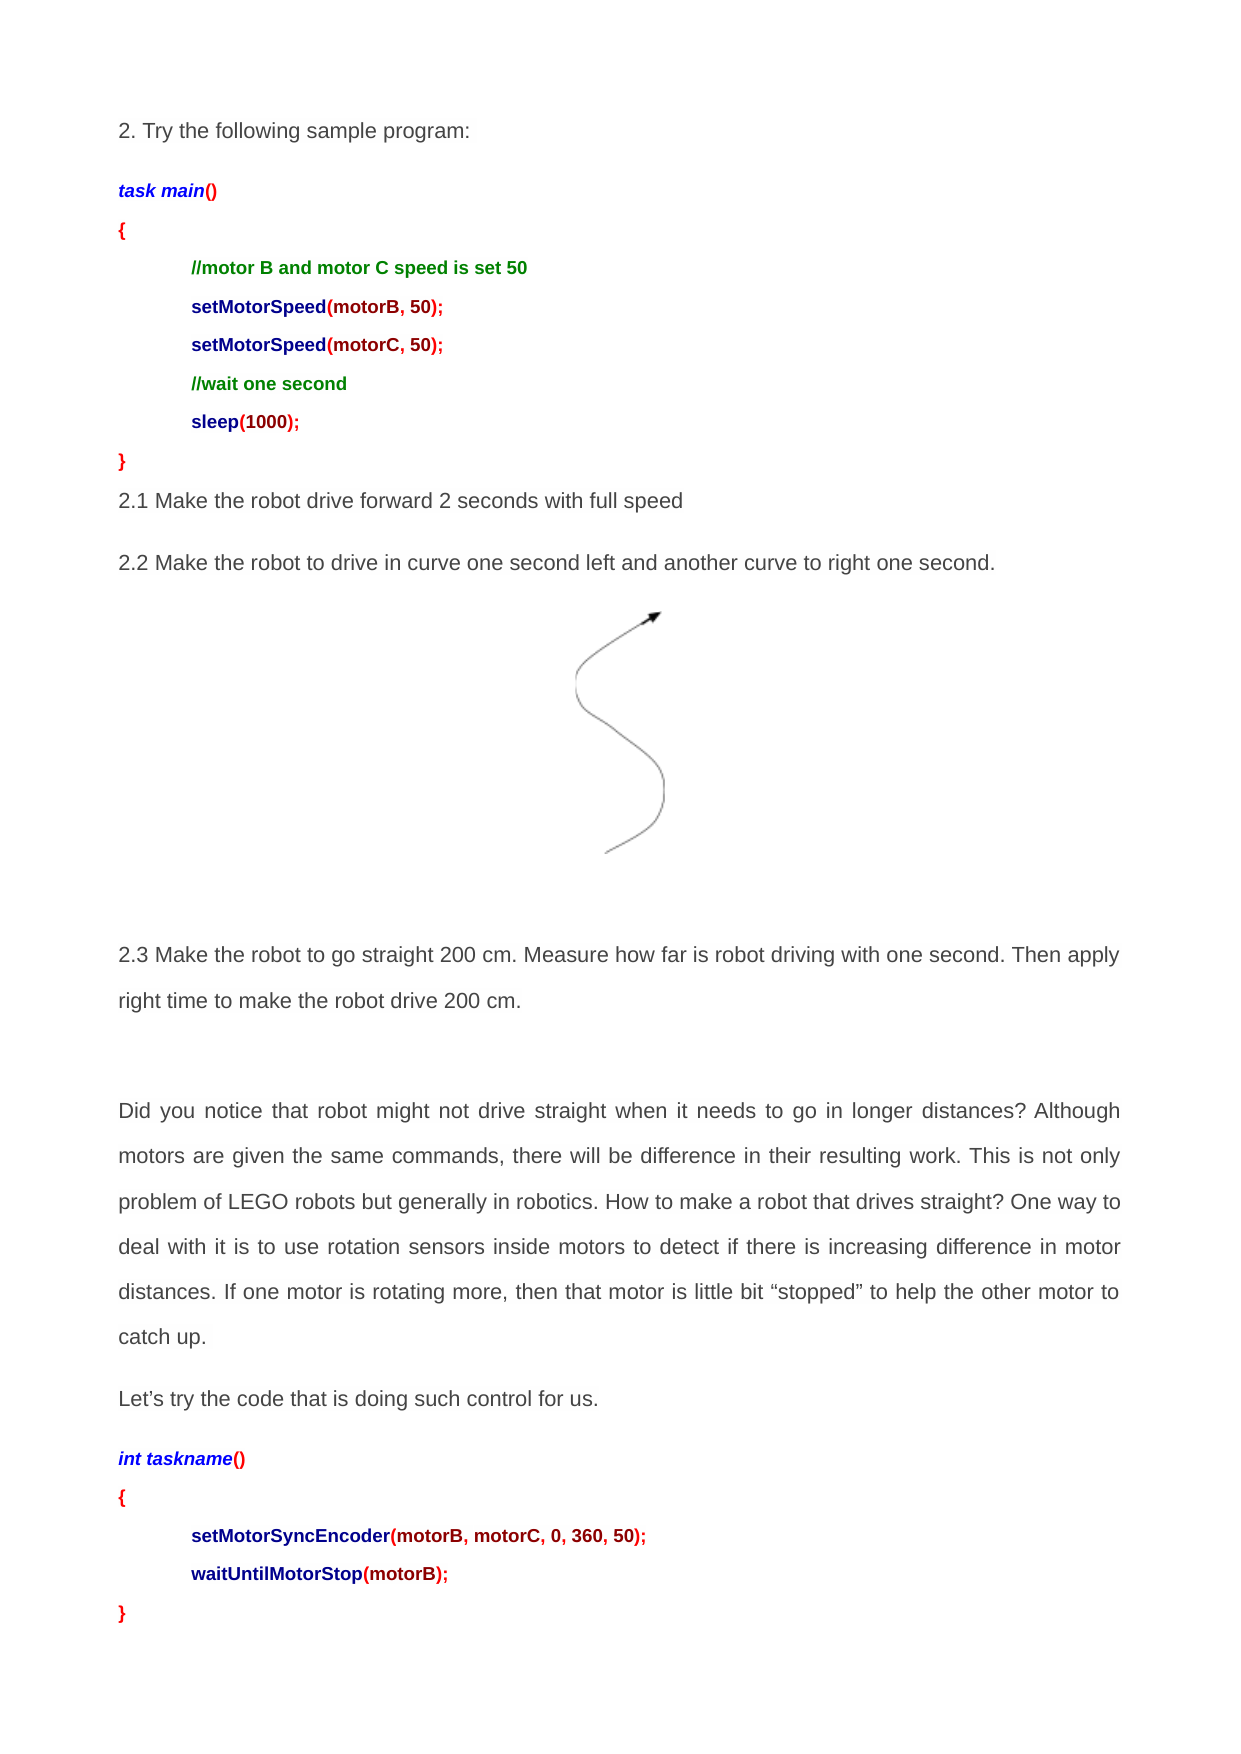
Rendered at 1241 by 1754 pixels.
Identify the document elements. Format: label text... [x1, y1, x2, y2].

text setMotorSyncEncoder(motorB, motorC, 0, 360, 50); [191, 1524, 1122, 1546]
text 2.3 Make the robot to go straight 200 cm. Measure how far is robot driving with one second. Then apply right time to make the robot drive 200 cm. [118, 942, 1122, 1013]
text sleep(1000); [191, 411, 1122, 433]
text int taskname() [118, 1447, 1122, 1469]
text Did you notice that robot might not drive straight when it needs to go in longer distances? Although motors are given the same commands, there will be difference in their resulting work. This is not only problem of LEGO robots but generally in robotics. How to make a robot that drives straight? One way to deal with it is to use rotation sensors inside motors to detect if there is increasing difference in motor distances. If one motor is rotating more, then that motor is little bit “stopped” to help the other motor to catch up. [118, 1098, 1122, 1349]
picture [575, 611, 665, 854]
text setMotorSpeed(motorB, 50); [191, 296, 1122, 317]
text Let’s try the code that is doing such control for us. [118, 1386, 1122, 1411]
text } [118, 1602, 1122, 1623]
text 2.1 Make the robot drive forward 2 seconds with full speed [118, 488, 1122, 513]
text 2. Try the following sample program: [118, 118, 1122, 143]
text //motor B and motor C speed is set 50 [191, 257, 1122, 278]
text 2.2 Make the robot to drive in curve one second left and another curve to right one second. [118, 550, 1122, 575]
text //wait one second [191, 373, 1122, 394]
text } [118, 450, 1122, 471]
text task main() [118, 180, 1122, 201]
text waitUntilMotorStop(motorB); [191, 1563, 1122, 1584]
text setMotorSpeed(motorC, 50); [191, 334, 1122, 356]
text { [118, 1486, 1122, 1507]
text { [118, 218, 1122, 240]
